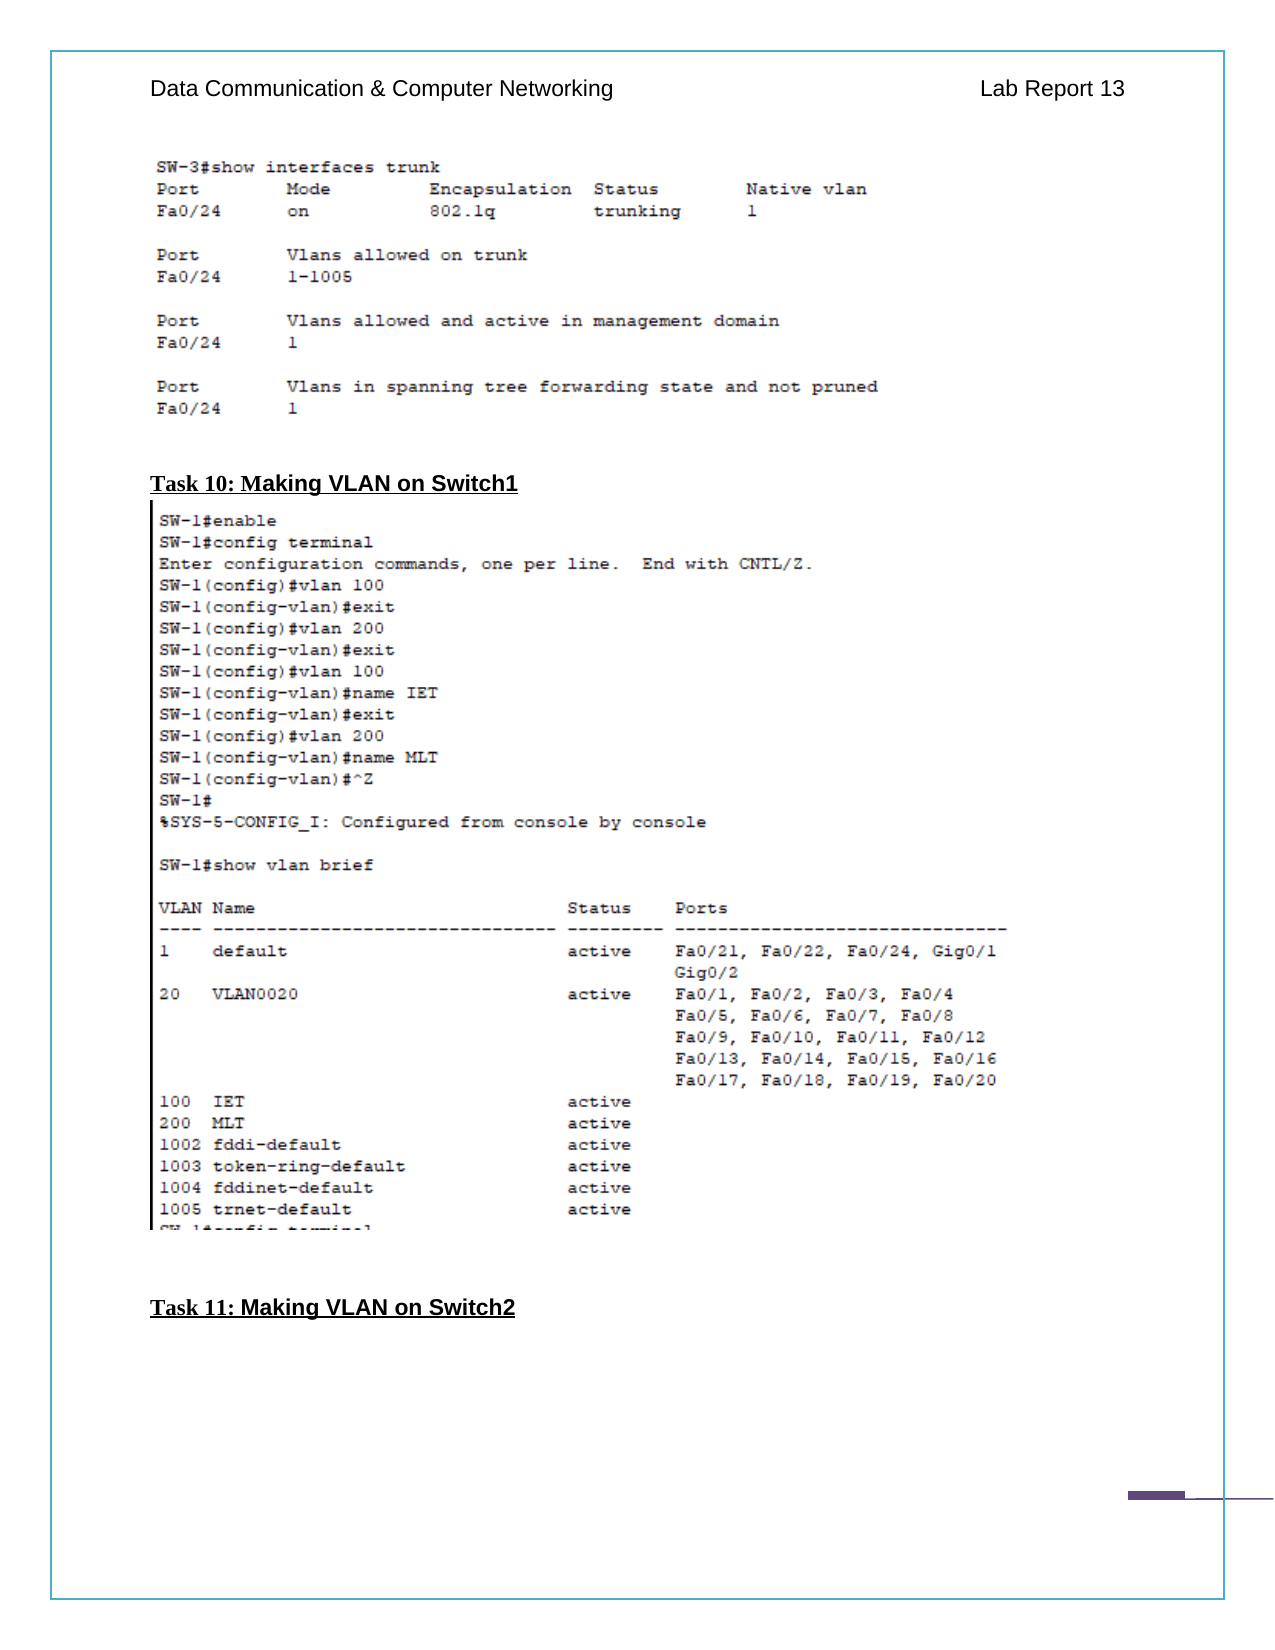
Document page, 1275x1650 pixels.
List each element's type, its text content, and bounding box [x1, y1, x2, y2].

picture [150, 500, 1125, 1230]
text Task 11: Making VLAN on Switch2 [150, 1293, 1125, 1320]
text Task 10: Making VLAN on Switch1 [150, 470, 1125, 497]
picture [150, 150, 1014, 436]
